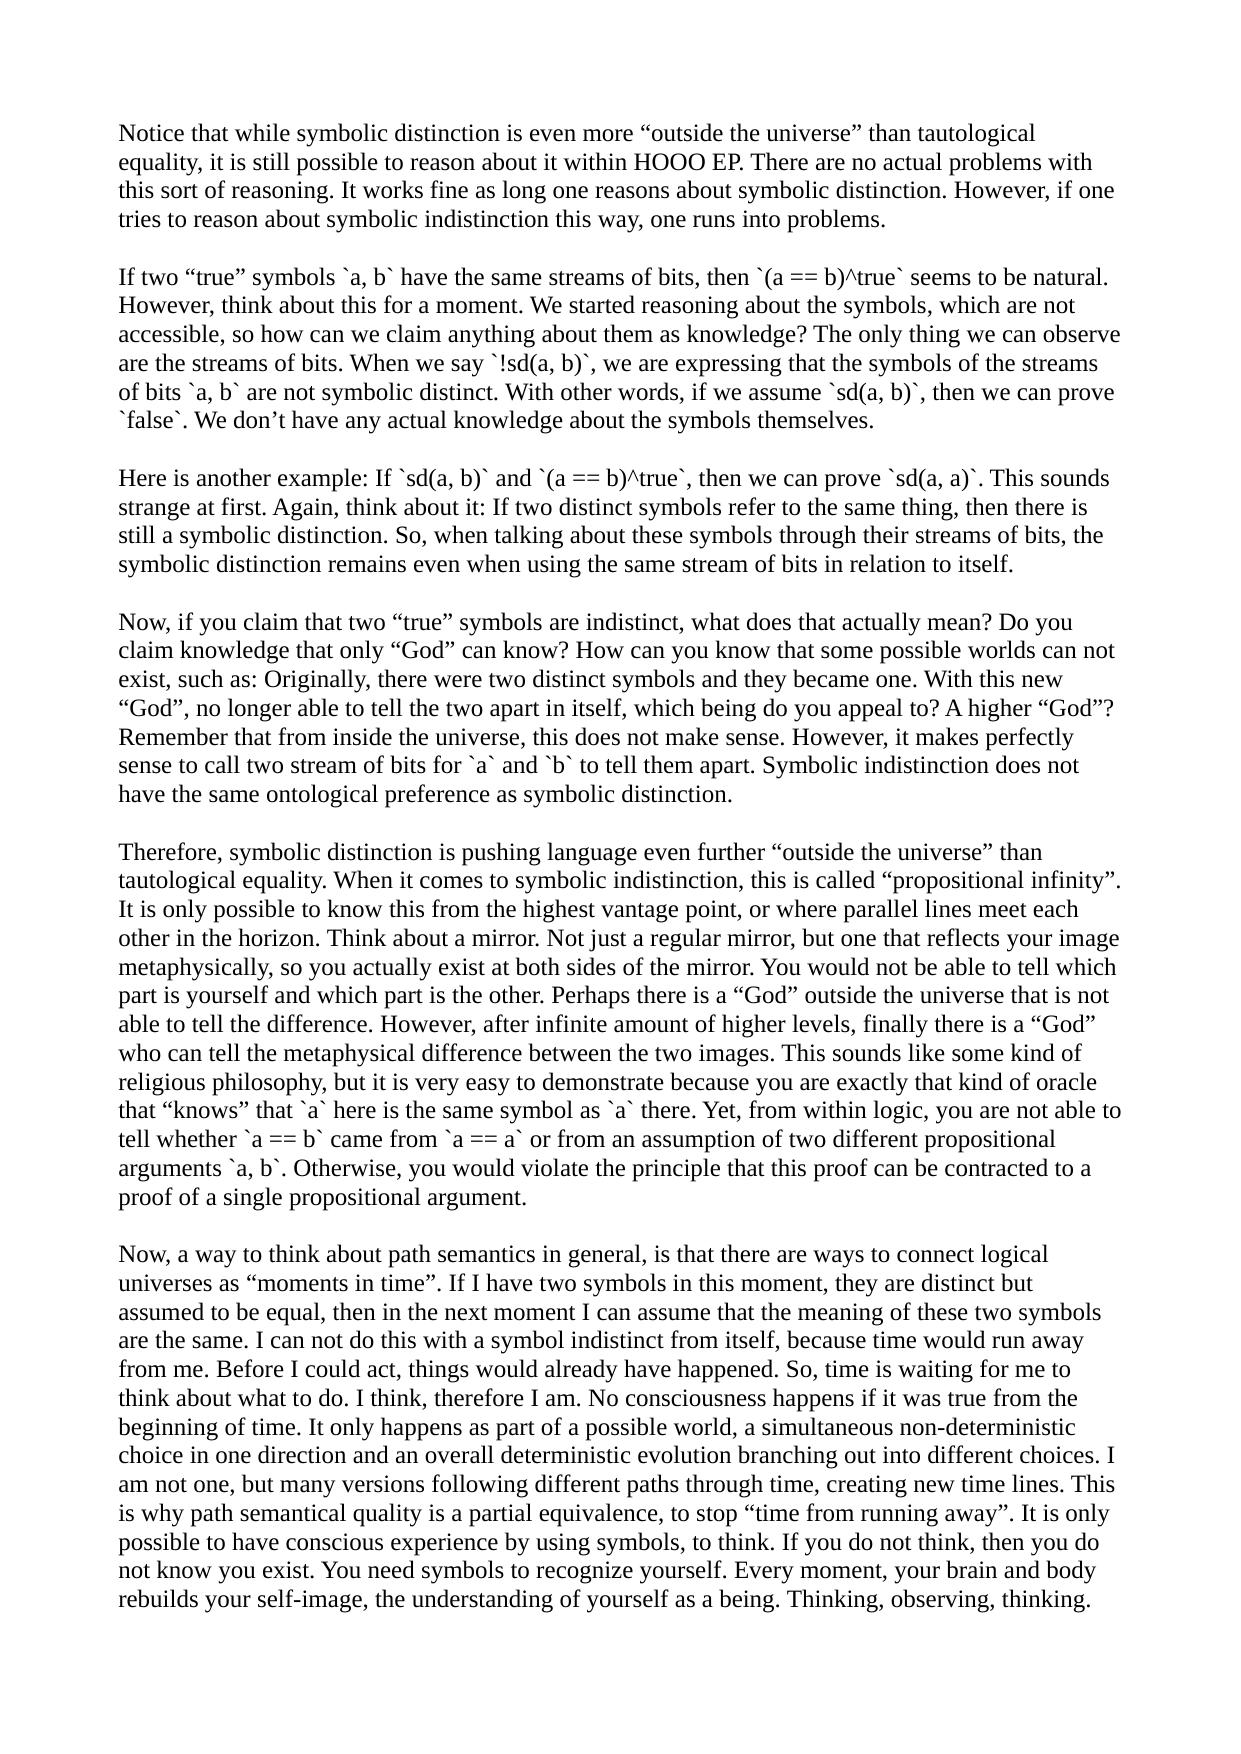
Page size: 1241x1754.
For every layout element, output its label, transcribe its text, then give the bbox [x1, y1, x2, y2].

text Now, if you claim that two “true” symbols are indistinct, what does that actually mean? Do you claim knowledge that only “God” can know? How can you know that some possible worlds can not exist, such as: Originally, there were two distinct symbols and they became one. With this new “God”, no longer able to tell the two apart in itself, which being do you appeal to? A higher “God”? Remember that from inside the universe, this does not make sense. However, it makes perfectly sense to call two stream of bits for `a` and `b` to tell them apart. Symbolic indistinction does not have the same ontological preference as symbolic distinction. [118, 607, 1122, 808]
text Here is another example: If `sd(a, b)` and `(a == b)^true`, then we can prove `sd(a, a)`. This sounds strange at first. Again, think about it: If two distinct symbols refer to the same thing, then there is still a symbolic distinction. So, when talking about these symbols through their streams of bits, the symbolic distinction remains even when using the same stream of bits in relation to itself. [118, 463, 1122, 578]
text Now, a way to think about path semantics in general, is that there are ways to connect logical universes as “moments in time”. If I have two symbols in this moment, they are distinct but assumed to be equal, then in the next moment I can assume that the meaning of these two symbols are the same. I can not do this with a symbol indistinct from itself, because time would run away from me. Before I could act, things would already have happened. So, time is waiting for me to think about what to do. I think, therefore I am. No consciousness happens if it was true from the beginning of time. It only happens as part of a possible world, a simultaneous non-deterministic choice in one direction and an overall deterministic evolution branching out into different choices. I am not one, but many versions following different paths through time, creating new time lines. This is why path semantical quality is a partial equivalence, to stop “time from running away”. It is only possible to have conscious experience by using symbols, to think. If you do not think, then you do not know you exist. You need symbols to recognize yourself. Every moment, your brain and body rebuilds your self-image, the understanding of yourself as a being. Thinking, observing, thinking. [118, 1239, 1122, 1613]
text Therefore, symbolic distinction is pushing language even further “outside the universe” than tautological equality. When it comes to symbolic indistinction, this is called “propositional infinity”. It is only possible to know this from the highest vantage point, or where parallel lines meet each other in the horizon. Think about a mirror. Not just a regular mirror, but one that reflects your image metaphysically, so you actually exist at both sides of the mirror. You would not be able to tell which part is yourself and which part is the other. Perhaps there is a “God” outside the universe that is not able to tell the difference. However, after infinite amount of higher levels, finally there is a “God” who can tell the metaphysical difference between the two images. This sounds like some kind of religious philosophy, but it is very easy to demonstrate because you are exactly that kind of oracle that “knows” that `a` here is the same symbol as `a` there. Yet, from within logic, you are not able to tell whether `a == b` came from `a == a` or from an assumption of two different propositional arguments `a, b`. Otherwise, you would violate the principle that this proof can be contracted to a proof of a single propositional argument. [118, 837, 1122, 1211]
text Notice that while symbolic distinction is even more “outside the universe” than tautological equality, it is still possible to reason about it within HOOO EP. There are no actual problems with this sort of reasoning. It works fine as long one reasons about symbolic distinction. However, if one tries to reason about symbolic indistinction this way, one runs into problems. [118, 118, 1122, 233]
text If two “true” symbols `a, b` have the same streams of bits, then `(a == b)^true` seems to be natural. However, think about this for a moment. We started reasoning about the symbols, which are not accessible, so how can we claim anything about them as knowledge? The only thing we can observe are the streams of bits. When we say `!sd(a, b)`, we are expressing that the symbols of the streams of bits `a, b` are not symbolic distinct. With other words, if we assume `sd(a, b)`, then we can prove `false`. We don’t have any actual knowledge about the symbols themselves. [118, 262, 1122, 434]
